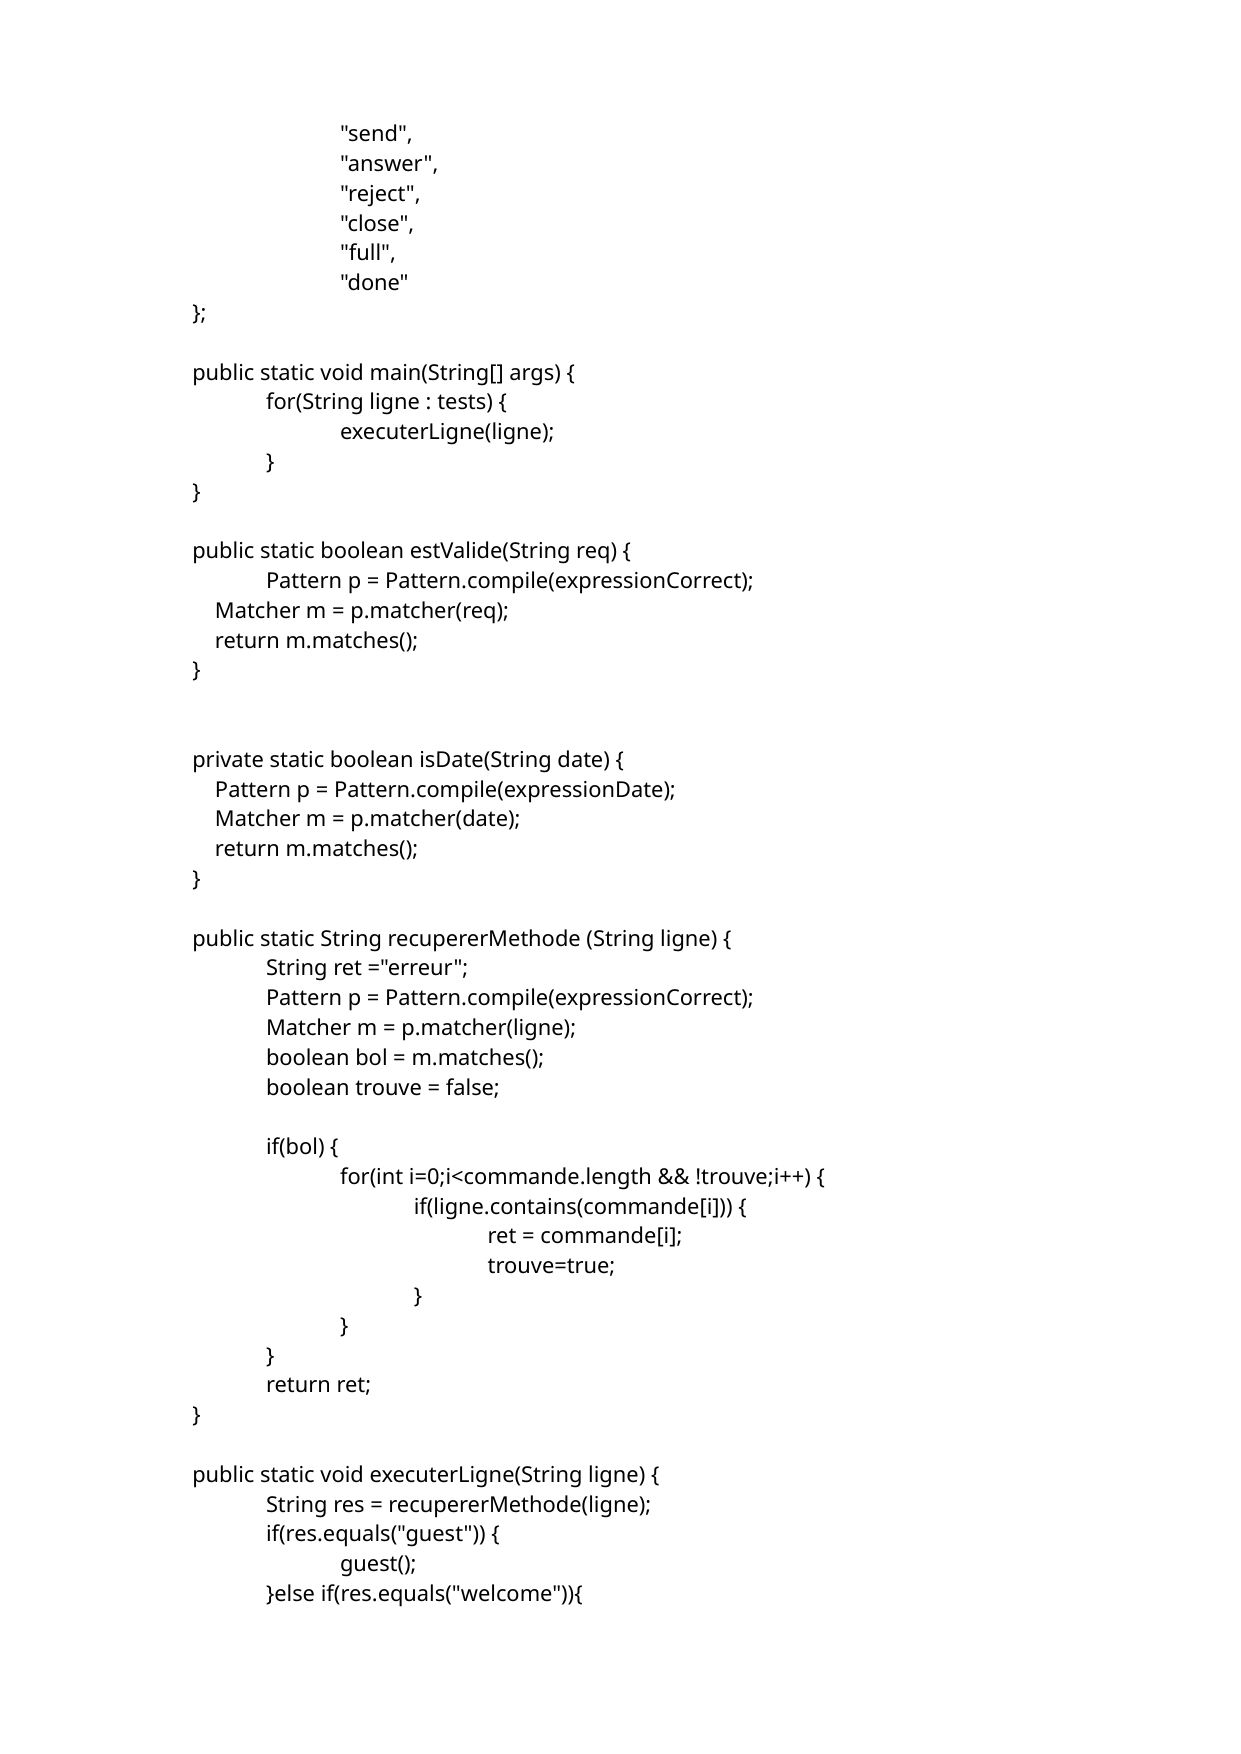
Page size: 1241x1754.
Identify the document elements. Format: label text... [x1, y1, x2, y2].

text String res = recupererMethode(ligne); [118, 1488, 1122, 1518]
text if(ligne.contains(commande[i])) { [118, 1191, 1122, 1220]
text executerLigne(ligne); [118, 416, 1122, 446]
text public static boolean estValide(String req) { [118, 535, 1122, 565]
text "close", [118, 207, 1122, 237]
text } [118, 1280, 1122, 1310]
text "reject", [118, 178, 1122, 207]
text if(bol) { [118, 1131, 1122, 1161]
text } [118, 654, 1122, 684]
text }else if(res.equals("welcome")){ [118, 1578, 1122, 1608]
text return m.matches(); [118, 624, 1122, 654]
text public static void main(String[] args) { [118, 356, 1122, 386]
text "full", [118, 237, 1122, 267]
text public static void executerLigne(String ligne) { [118, 1459, 1122, 1488]
text } [118, 1339, 1122, 1369]
text "done" [118, 267, 1122, 297]
text for(int i=0;i<commande.length && !trouve;i++) { [118, 1161, 1122, 1191]
text return m.matches(); [118, 833, 1122, 863]
text if(res.equals("guest")) { [118, 1518, 1122, 1548]
text } [118, 863, 1122, 893]
text } [118, 476, 1122, 505]
text } [118, 446, 1122, 476]
text Pattern p = Pattern.compile(expressionCorrect); [118, 982, 1122, 1012]
text boolean trouve = false; [118, 1071, 1122, 1101]
text "send", [118, 118, 1122, 148]
text String ret ="erreur"; [118, 952, 1122, 982]
text public static String recupererMethode (String ligne) { [118, 922, 1122, 952]
text return ret; [118, 1369, 1122, 1399]
text Pattern p = Pattern.compile(expressionDate); [118, 773, 1122, 803]
text Pattern p = Pattern.compile(expressionCorrect); [118, 565, 1122, 595]
text "answer", [118, 148, 1122, 178]
text Matcher m = p.matcher(ligne); [118, 1012, 1122, 1042]
text }; [118, 297, 1122, 327]
text } [118, 1399, 1122, 1429]
text trouve=true; [118, 1250, 1122, 1280]
text } [118, 1310, 1122, 1339]
text Matcher m = p.matcher(req); [118, 595, 1122, 624]
text ret = commande[i]; [118, 1220, 1122, 1250]
text boolean bol = m.matches(); [118, 1042, 1122, 1071]
text private static boolean isDate(String date) { [118, 744, 1122, 773]
text Matcher m = p.matcher(date); [118, 803, 1122, 833]
text guest(); [118, 1548, 1122, 1578]
text for(String ligne : tests) { [118, 386, 1122, 416]
